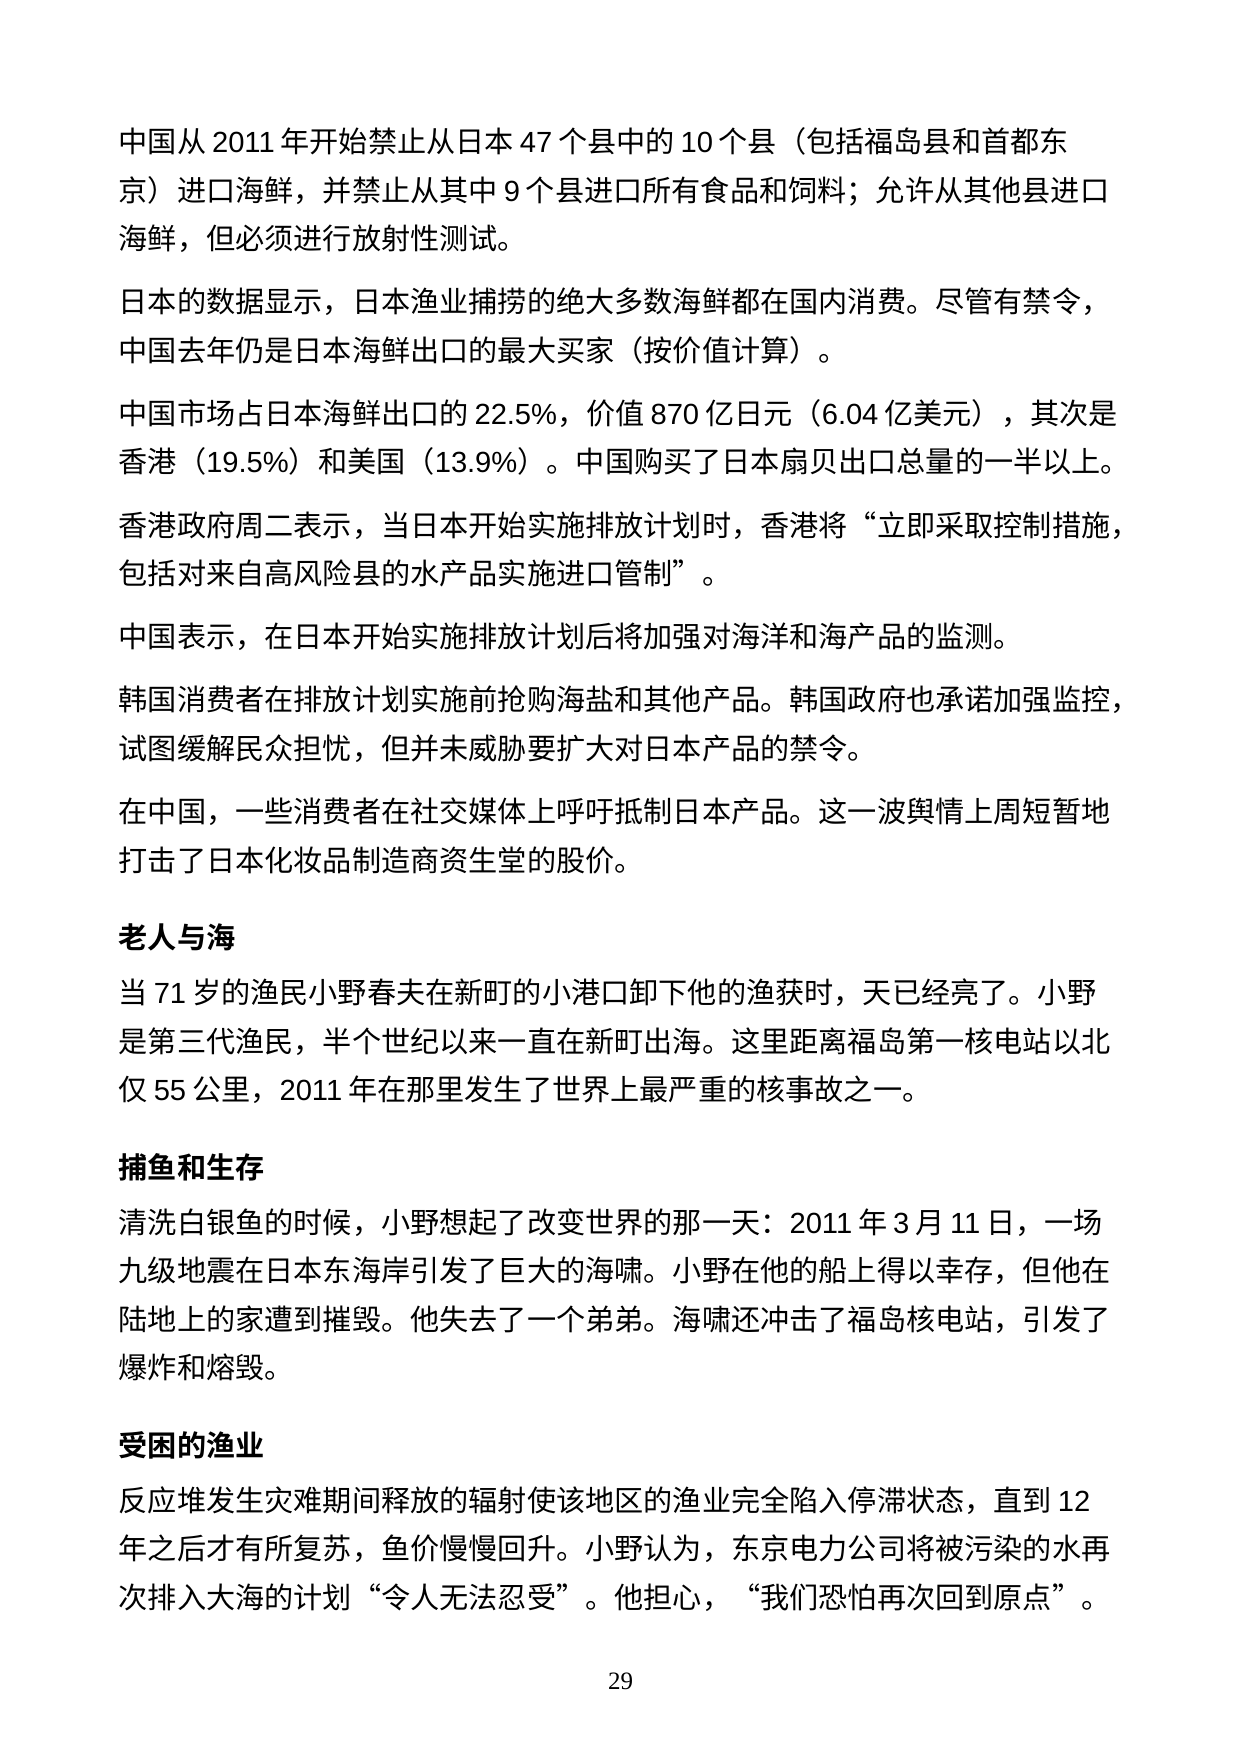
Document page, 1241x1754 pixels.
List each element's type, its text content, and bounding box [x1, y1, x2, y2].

text 反应堆发生灾难期间释放的辐射使该地区的渔业完全陷入停滞状态，直到12年之后才有所复苏，鱼价慢慢回升。小野认为，东京电力公司将被污染的水再次排入大海的计划“令人无法忍受”。他担心，“我们恐怕再次回到原点”。 [118, 1477, 1122, 1617]
text 在中国，一些消费者在社交媒体上呼吁抵制日本产品。这一波舆情上周短暂地打击了日本化妆品制造商资生堂的股价。 [118, 788, 1122, 879]
text 中国从2011年开始禁止从日本47个县中的10个县（包括福岛县和首都东京）进口海鲜，并禁止从其中9个县进口所有食品和饲料；允许从其他县进口海鲜，但必须进行放射性测试。 [118, 118, 1122, 258]
subtitle 老人与海 [118, 915, 1122, 957]
text 香港政府周二表示，当日本开始实施排放计划时，香港将“立即采取控制措施，包括对来自高风险县的水产品实施进口管制”。 [118, 502, 1122, 593]
text 中国市场占日本海鲜出口的22.5%，价值870亿日元（6.04亿美元），其次是香港（19.5%）和美国（13.9%）。中国购买了日本扇贝出口总量的一半以上。 [118, 390, 1122, 481]
subtitle 捕鱼和生存 [118, 1144, 1122, 1187]
text 中国表示，在日本开始实施排放计划后将加强对海洋和海产品的监测。 [118, 614, 1122, 656]
text 日本的数据显示，日本渔业捕捞的绝大多数海鲜都在国内消费。尽管有禁令，中国去年仍是日本海鲜出口的最大买家（按价值计算）。 [118, 279, 1122, 369]
text 当71岁的渔民小野春夫在新町的小港口卸下他的渔获时，天已经亮了。小野是第三代渔民，半个世纪以来一直在新町出海。这里距离福岛第一核电站以北仅55公里，2011年在那里发生了世界上最严重的核事故之一。 [118, 969, 1122, 1109]
text 韩国消费者在排放计划实施前抢购海盐和其他产品。韩国政府也承诺加强监控，试图缓解民众担忧，但并未威胁要扩大对日本产品的禁令。 [118, 677, 1122, 768]
subtitle 受困的渔业 [118, 1422, 1122, 1465]
text 清洗白银鱼的时候，小野想起了改变世界的那一天：2011年3月11日，一场九级地震在日本东海岸引发了巨大的海啸。小野在他的船上得以幸存，但他在陆地上的家遭到摧毁。他失去了一个弟弟。海啸还冲击了福岛核电站，引发了爆炸和熔毁。 [118, 1199, 1122, 1387]
